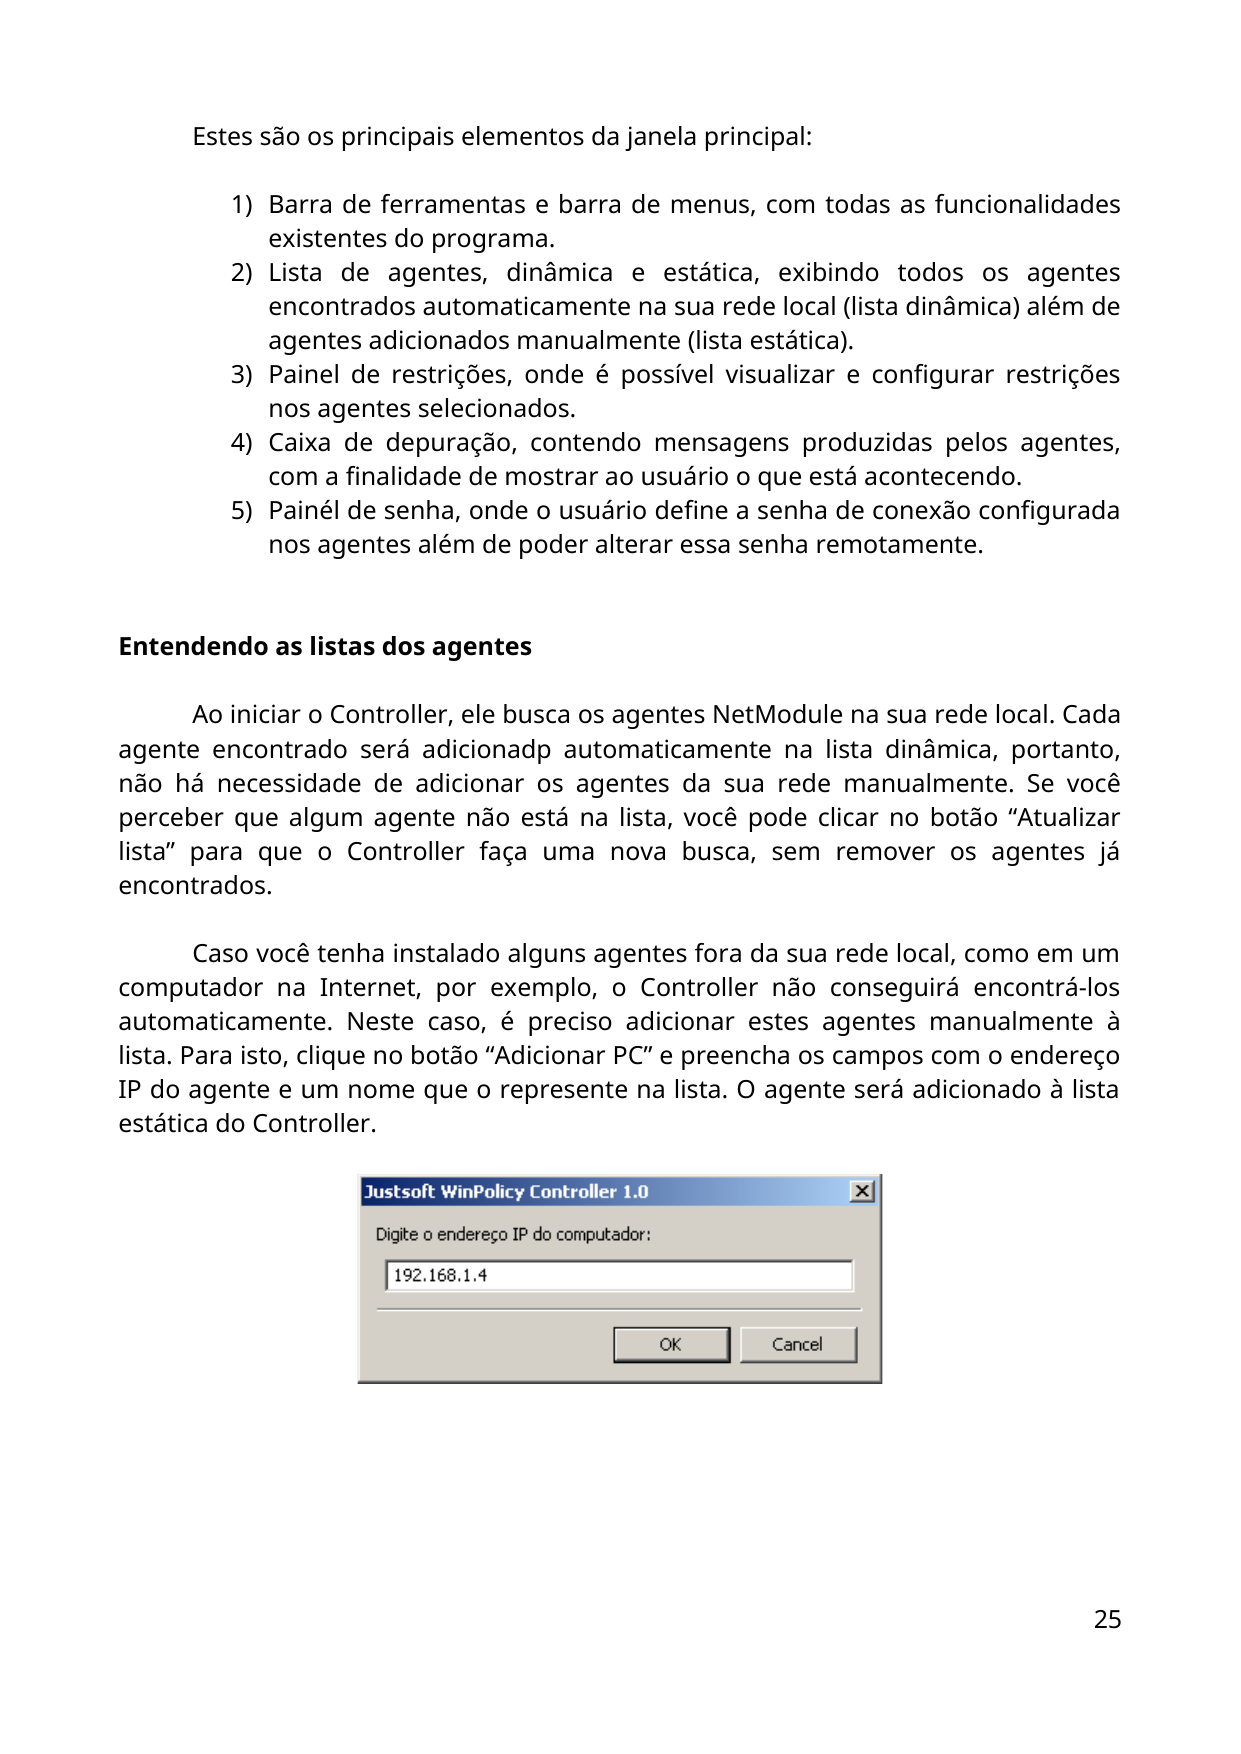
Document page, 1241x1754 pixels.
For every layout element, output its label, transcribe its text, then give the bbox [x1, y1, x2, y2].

list Barra de ferramentas e barra de menus, com todas as funcionalidades existentes do programa. [231, 186, 1122, 254]
list Painel de restrições, onde é possível visualizar e configurar restrições nos agentes selecionados. [231, 357, 1122, 425]
picture [357, 1174, 883, 1384]
text Entendendo as listas dos agentes [118, 629, 1122, 663]
text Estes são os principais elementos da janela principal: [118, 118, 1122, 152]
list Lista de agentes, dinâmica e estática, exibindo todos os agentes encontrados automaticamente na sua rede local (lista dinâmica) além de agentes adicionados manualmente (lista estática). [231, 254, 1122, 357]
text Ao iniciar o Controller, ele busca os agentes NetModule na sua rede local. Cada agente encontrado será adicionadp automaticamente na lista dinâmica, portanto, não há necessidade de adicionar os agentes da sua rede manualmente. Se você perceber que algum agente não está na lista, você pode clicar no botão “Atualizar lista” para que o Controller faça uma nova busca, sem remover os agentes já encontrados. [118, 697, 1122, 902]
list Caixa de depuração, contendo mensagens produzidas pelos agentes, com a finalidade de mostrar ao usuário o que está acontecendo. [231, 425, 1122, 493]
text Caso você tenha instalado alguns agentes fora da sua rede local, como em um computador na Internet, por exemplo, o Controller não conseguirá encontrá-los automaticamente. Neste caso, é preciso adicionar estes agentes manualmente à lista. Para isto, clique no botão “Adicionar PC” e preencha os campos com o endereço IP do agente e um nome que o represente na lista. O agente será adicionado à lista estática do Controller. [118, 936, 1122, 1140]
list Painél de senha, onde o usuário define a senha de conexão configurada nos agentes além de poder alterar essa senha remotamente. [231, 493, 1122, 561]
